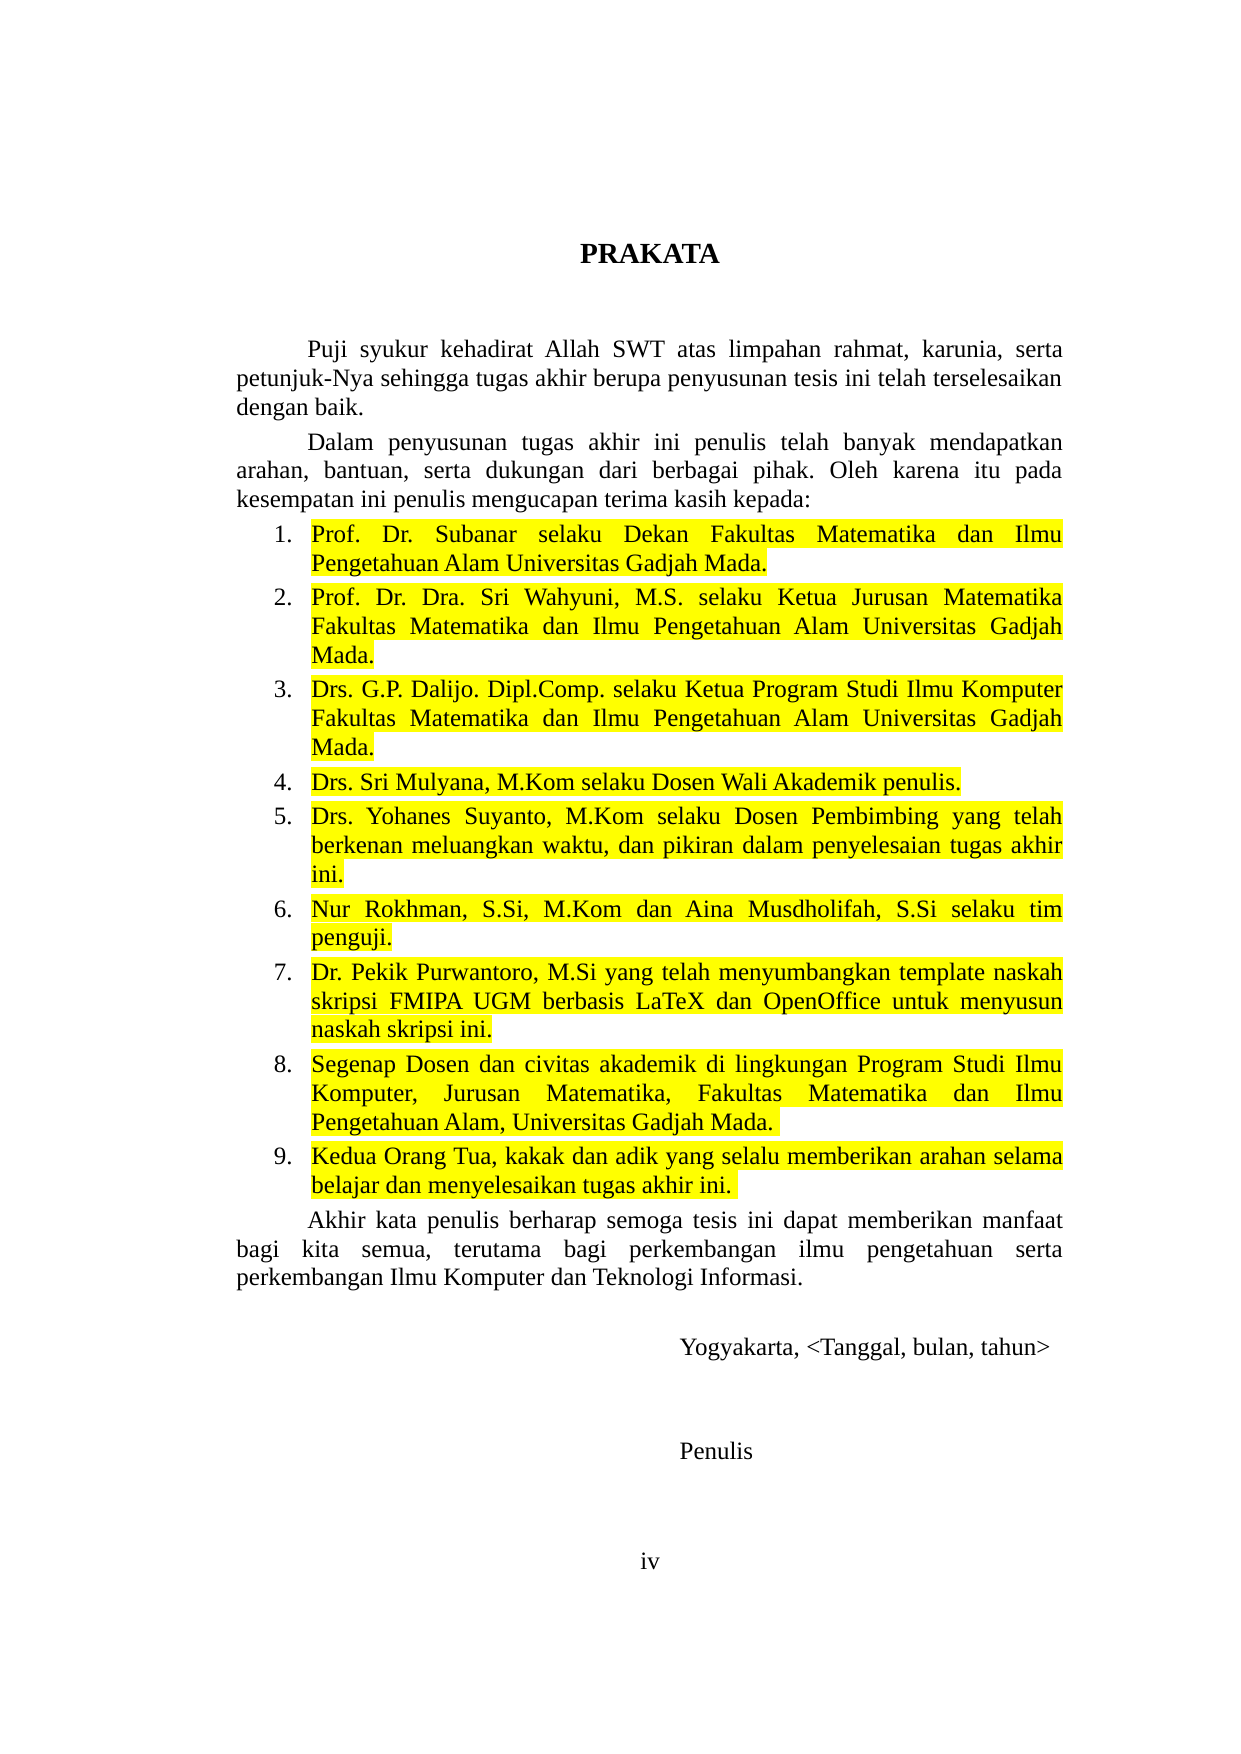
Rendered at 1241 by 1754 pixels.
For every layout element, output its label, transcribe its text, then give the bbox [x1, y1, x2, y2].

list Prof. Dr. Dra. Sri Wahyuni, M.S. selaku Ketua Jurusan Matematika Fakultas Matematika dan Ilmu Pengetahuan Alam Universitas Gadjah Mada. [274, 582, 1063, 669]
list Drs. G.P. Dalijo. Dipl.Comp. selaku Ketua Program Studi Ilmu Komputer Fakultas Matematika dan Ilmu Pengetahuan Alam Universitas Gadjah Mada. [274, 674, 1063, 761]
list Dr. Pekik Purwantoro, M.Si yang telah menyumbangkan template naskah skripsi FMIPA UGM berbasis LaTeX dan OpenOffice untuk menyusun naskah skripsi ini. [274, 957, 1063, 1043]
list Segenap Dosen dan civitas akademik di lingkungan Program Studi Ilmu Komputer, Jurusan Matematika, Fakultas Matematika dan Ilmu Pengetahuan Alam, Universitas Gadjah Mada. [274, 1049, 1063, 1136]
text Penulis [236, 1436, 1063, 1464]
list Kedua Orang Tua, kakak dan adik yang selalu memberikan arahan selama belajar dan menyelesaikan tugas akhir ini. [274, 1141, 1063, 1199]
text Puji syukur kehadirat Allah SWT atas limpahan rahmat, karunia, serta petunjuk-Nya sehingga tugas akhir berupa penyusunan tesis ini telah terselesaikan dengan baik. [236, 334, 1063, 421]
list Drs. Yohanes Suyanto, M.Kom selaku Dosen Pembimbing yang telah berkenan meluangkan waktu, dan pikiran dalam penyelesaian tugas akhir ini. [274, 801, 1063, 888]
text Dalam penyusunan tugas akhir ini penulis telah banyak mendapatkan arahan, bantuan, serta dukungan dari berbagai pihak. Oleh karena itu pada kesempatan ini penulis mengucapan terima kasih kepada: [236, 427, 1063, 513]
text Yogyakarta, <Tanggal, bulan, tahun> [236, 1332, 1063, 1361]
subtitle prakata [236, 236, 1063, 270]
list Drs. Sri Mulyana, M.Kom selaku Dosen Wali Akademik penulis. [274, 767, 1063, 796]
text Akhir kata penulis berharap semoga tesis ini dapat memberikan manfaat bagi kita semua, terutama bagi perkembangan ilmu pengetahuan serta perkembangan Ilmu Komputer dan Teknologi Informasi. [236, 1205, 1063, 1291]
list Nur Rokhman, S.Si, M.Kom dan Aina Musdholifah, S.Si selaku tim penguji. [274, 894, 1063, 951]
list Prof. Dr. Subanar selaku Dekan Fakultas Matematika dan Ilmu Pengetahuan Alam Universitas Gadjah Mada. [274, 519, 1063, 576]
